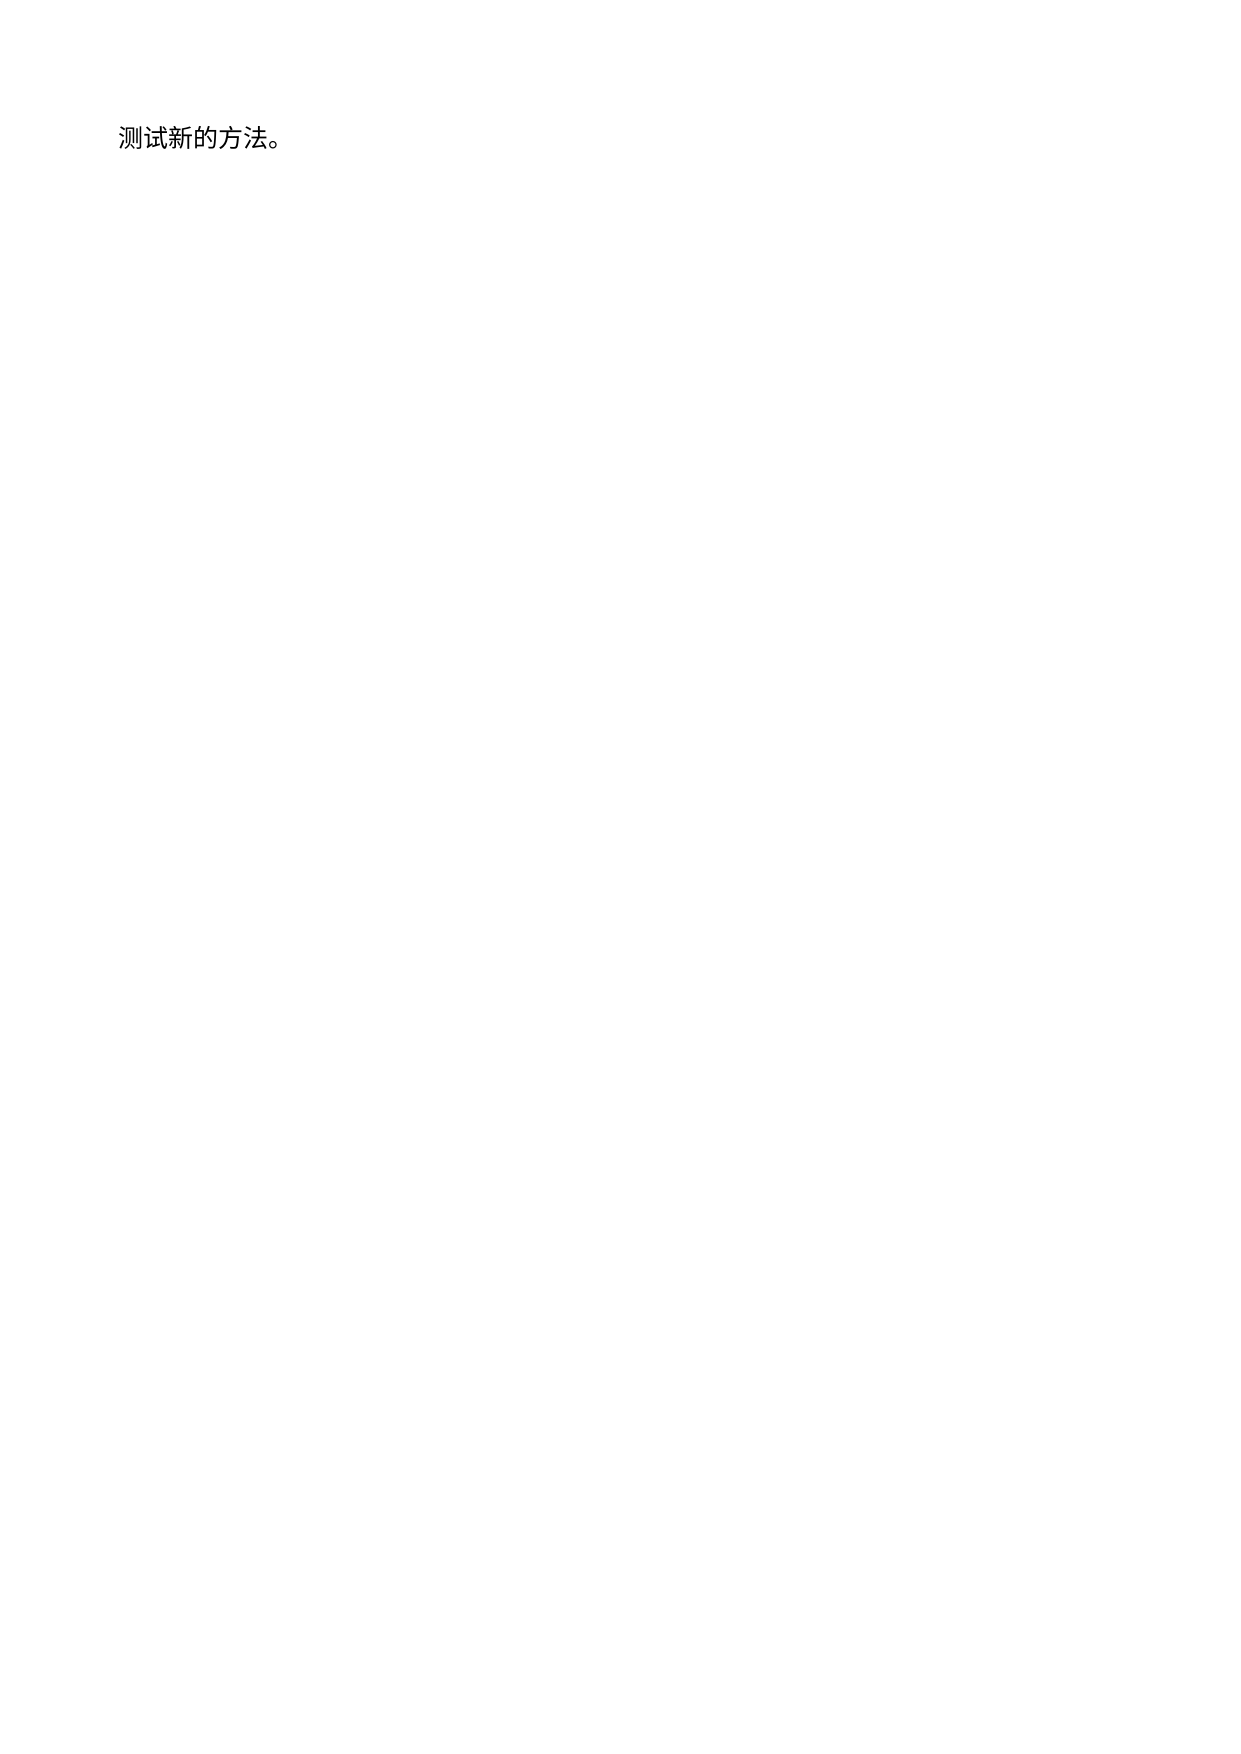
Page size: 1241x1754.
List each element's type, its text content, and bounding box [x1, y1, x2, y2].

text 测试新的方法。 [118, 118, 1122, 154]
